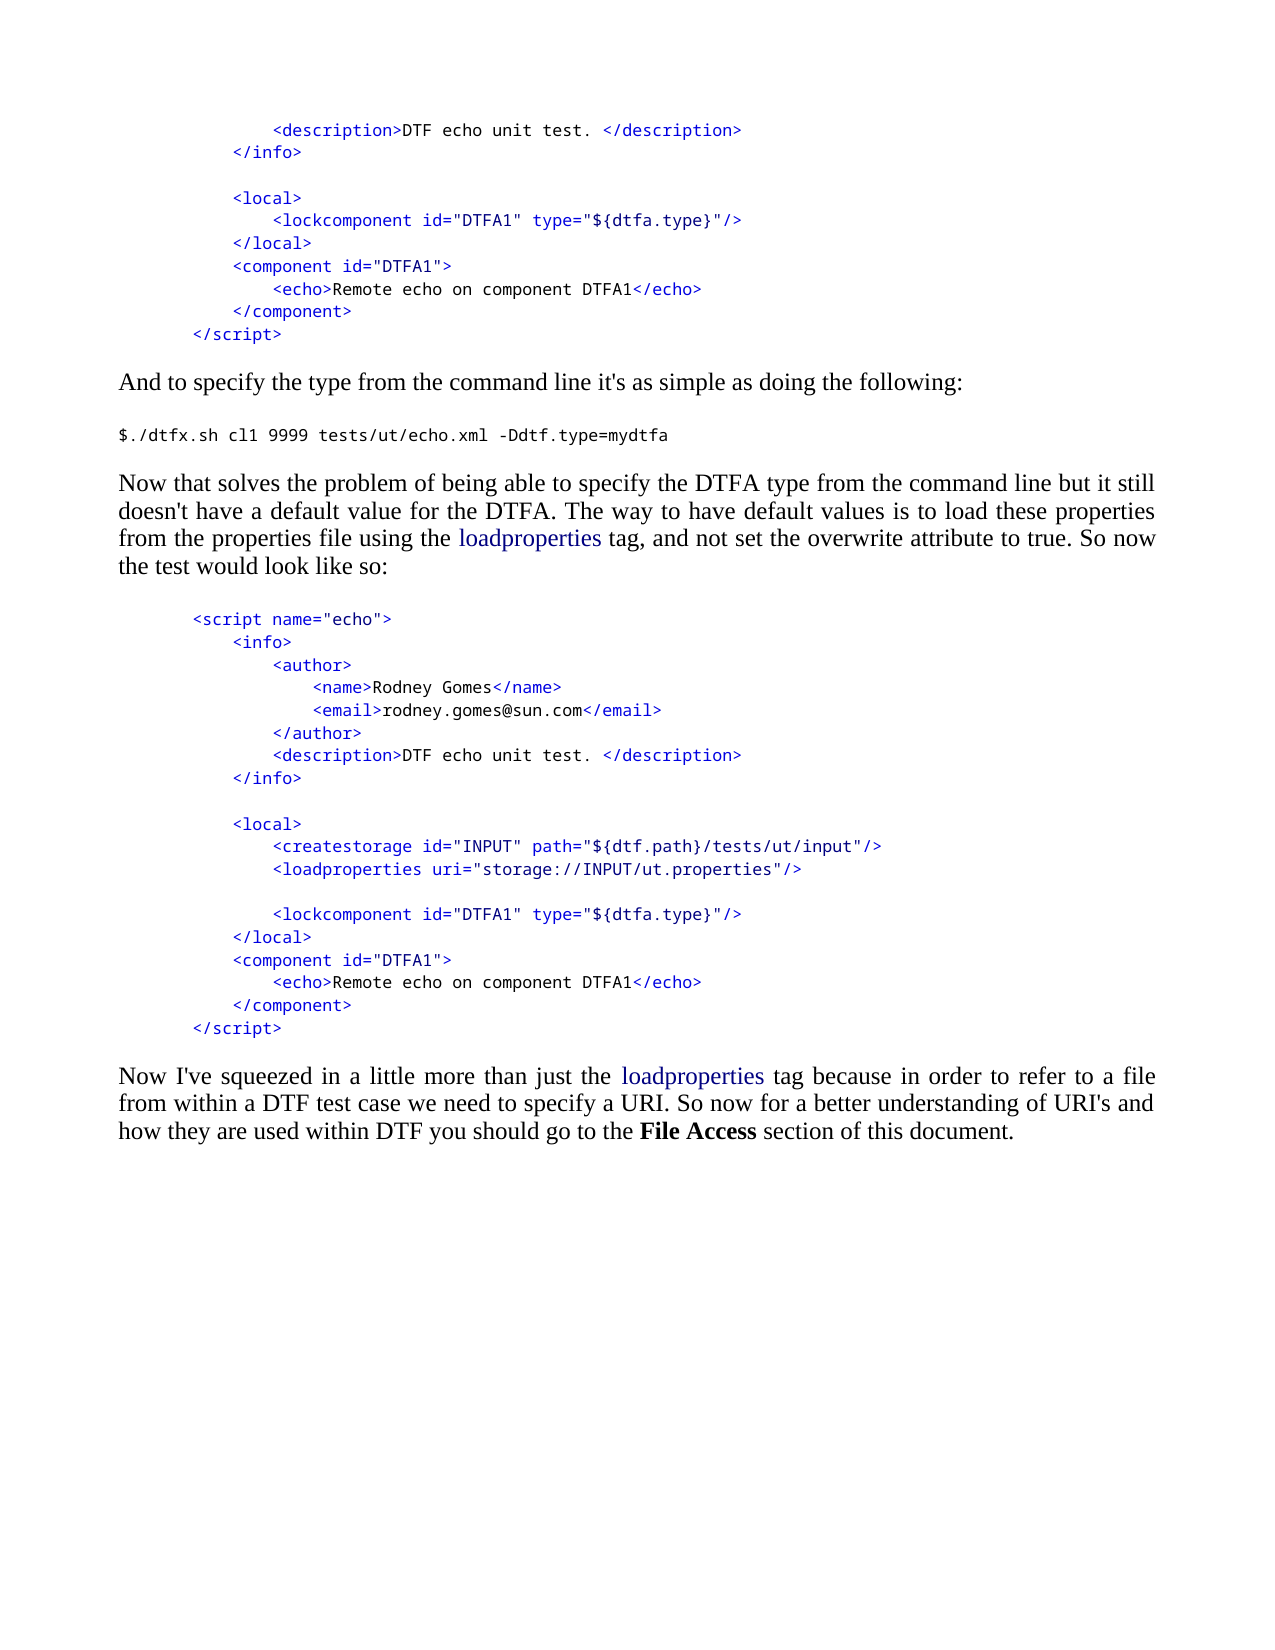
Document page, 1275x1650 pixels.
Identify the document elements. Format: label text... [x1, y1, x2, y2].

text </info> [192, 767, 1157, 789]
text Now that solves the problem of being able to specify the DTFA type from the command line but it still doesn't have a default value for the DTFA. The way to have default values is to load these properties from the properties file using the loadproperties tag, and not set the overwrite attribute to true. So now the test would look like so: [118, 469, 1157, 580]
text <echo>Remote echo on component DTFA1</echo> [192, 277, 1157, 300]
text <author> [192, 653, 1157, 676]
text <name>Rodney Gomes</name> [192, 676, 1157, 698]
text And to specify the type from the command line it's as simple as doing the following: [118, 368, 1157, 396]
text <local> [192, 812, 1157, 835]
text </local> [192, 232, 1157, 254]
text <lockcomponent id="DTFA1" type="${dtfa.type}"/> [192, 209, 1157, 232]
text </script> [192, 1016, 1157, 1039]
text </script> [192, 322, 1157, 345]
text <info> [192, 630, 1157, 653]
text <echo>Remote echo on component DTFA1</echo> [192, 971, 1157, 994]
text </info> [192, 141, 1157, 163]
text <lockcomponent id="DTFA1" type="${dtfa.type}"/> [192, 903, 1157, 926]
text Now I've squeezed in a little more than just the loadproperties tag because in order to refer to a file from within a DTF test case we need to specify a URI. So now for a better understanding of URI's and how they are used within DTF you should go to the File Access section of this document. [118, 1062, 1157, 1145]
text </component> [192, 994, 1157, 1016]
text <component id="DTFA1"> [192, 948, 1157, 971]
text <local> [192, 186, 1157, 209]
text <email>rodney.gomes@sun.com</email> [192, 698, 1157, 721]
text $./dtfx.sh cl1 9999 tests/ut/echo.xml -Ddtf.type=mydtfa [118, 423, 1157, 446]
text <createstorage id="INPUT" path="${dtf.path}/tests/ut/input"/> [192, 835, 1157, 857]
text <description>DTF echo unit test. </description> [192, 744, 1157, 767]
text </author> [192, 721, 1157, 744]
text <component id="DTFA1"> [192, 254, 1157, 277]
text </component> [192, 300, 1157, 322]
text <description>DTF echo unit test. </description> [192, 118, 1157, 141]
text </local> [192, 926, 1157, 948]
text <loadproperties uri="storage://INPUT/ut.properties"/> [192, 857, 1157, 880]
text <script name="echo"> [192, 608, 1157, 630]
